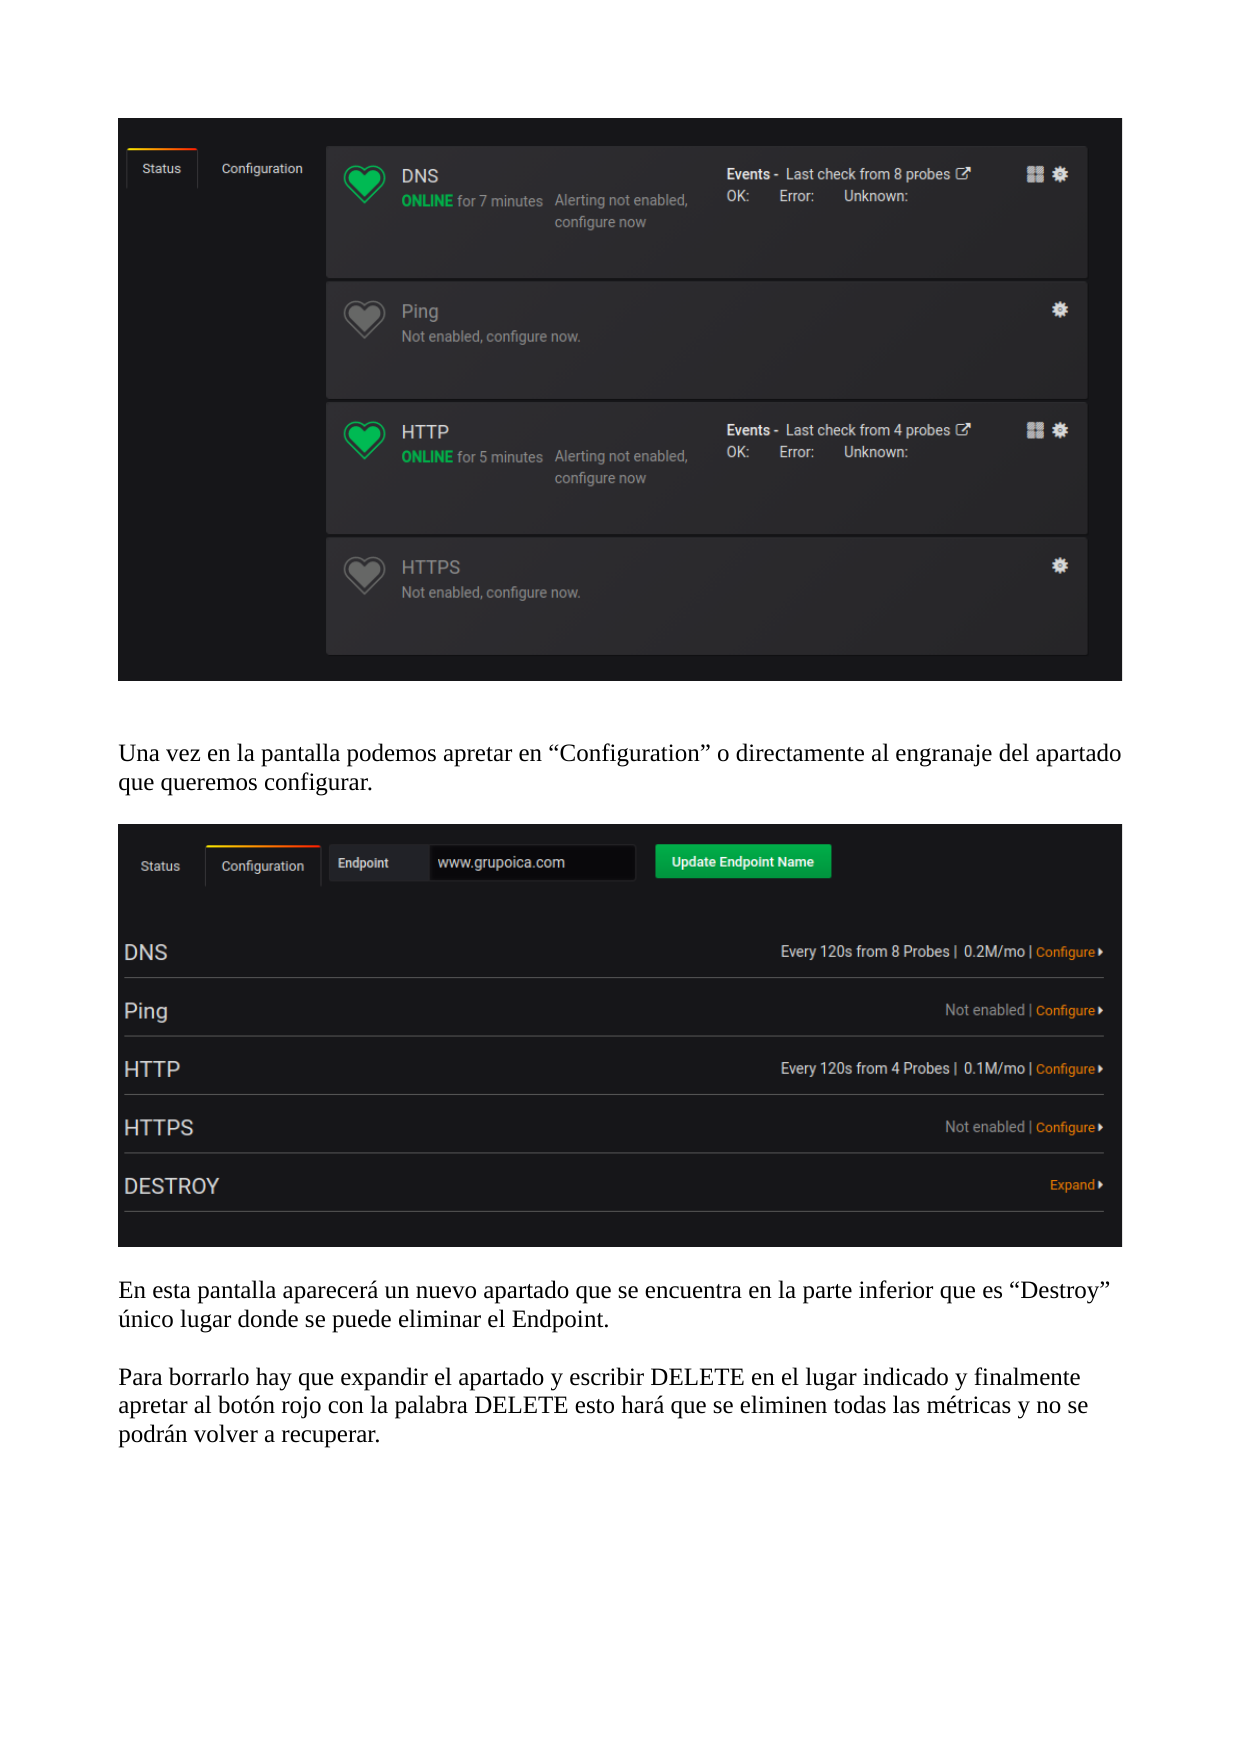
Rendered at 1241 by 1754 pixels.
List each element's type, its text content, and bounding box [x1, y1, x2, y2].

picture [118, 118, 1123, 681]
text Una vez en la pantalla podemos apretar en “Configuration” o directamente al engranaje del apartado que queremos configurar. [118, 738, 1122, 795]
text En esta pantalla aparecerá un nuevo apartado que se encuentra en la parte inferior que es “Destroy” único lugar donde se puede eliminar el Endpoint. [118, 1275, 1122, 1333]
picture [118, 824, 1123, 1247]
text Para borrarlo hay que expandir el apartado y escribir DELETE en el lugar indicado y finalmente apretar al botón rojo con la palabra DELETE esto hará que se eliminen todas las métricas y no se podrán volver a recuperar. [118, 1362, 1122, 1448]
